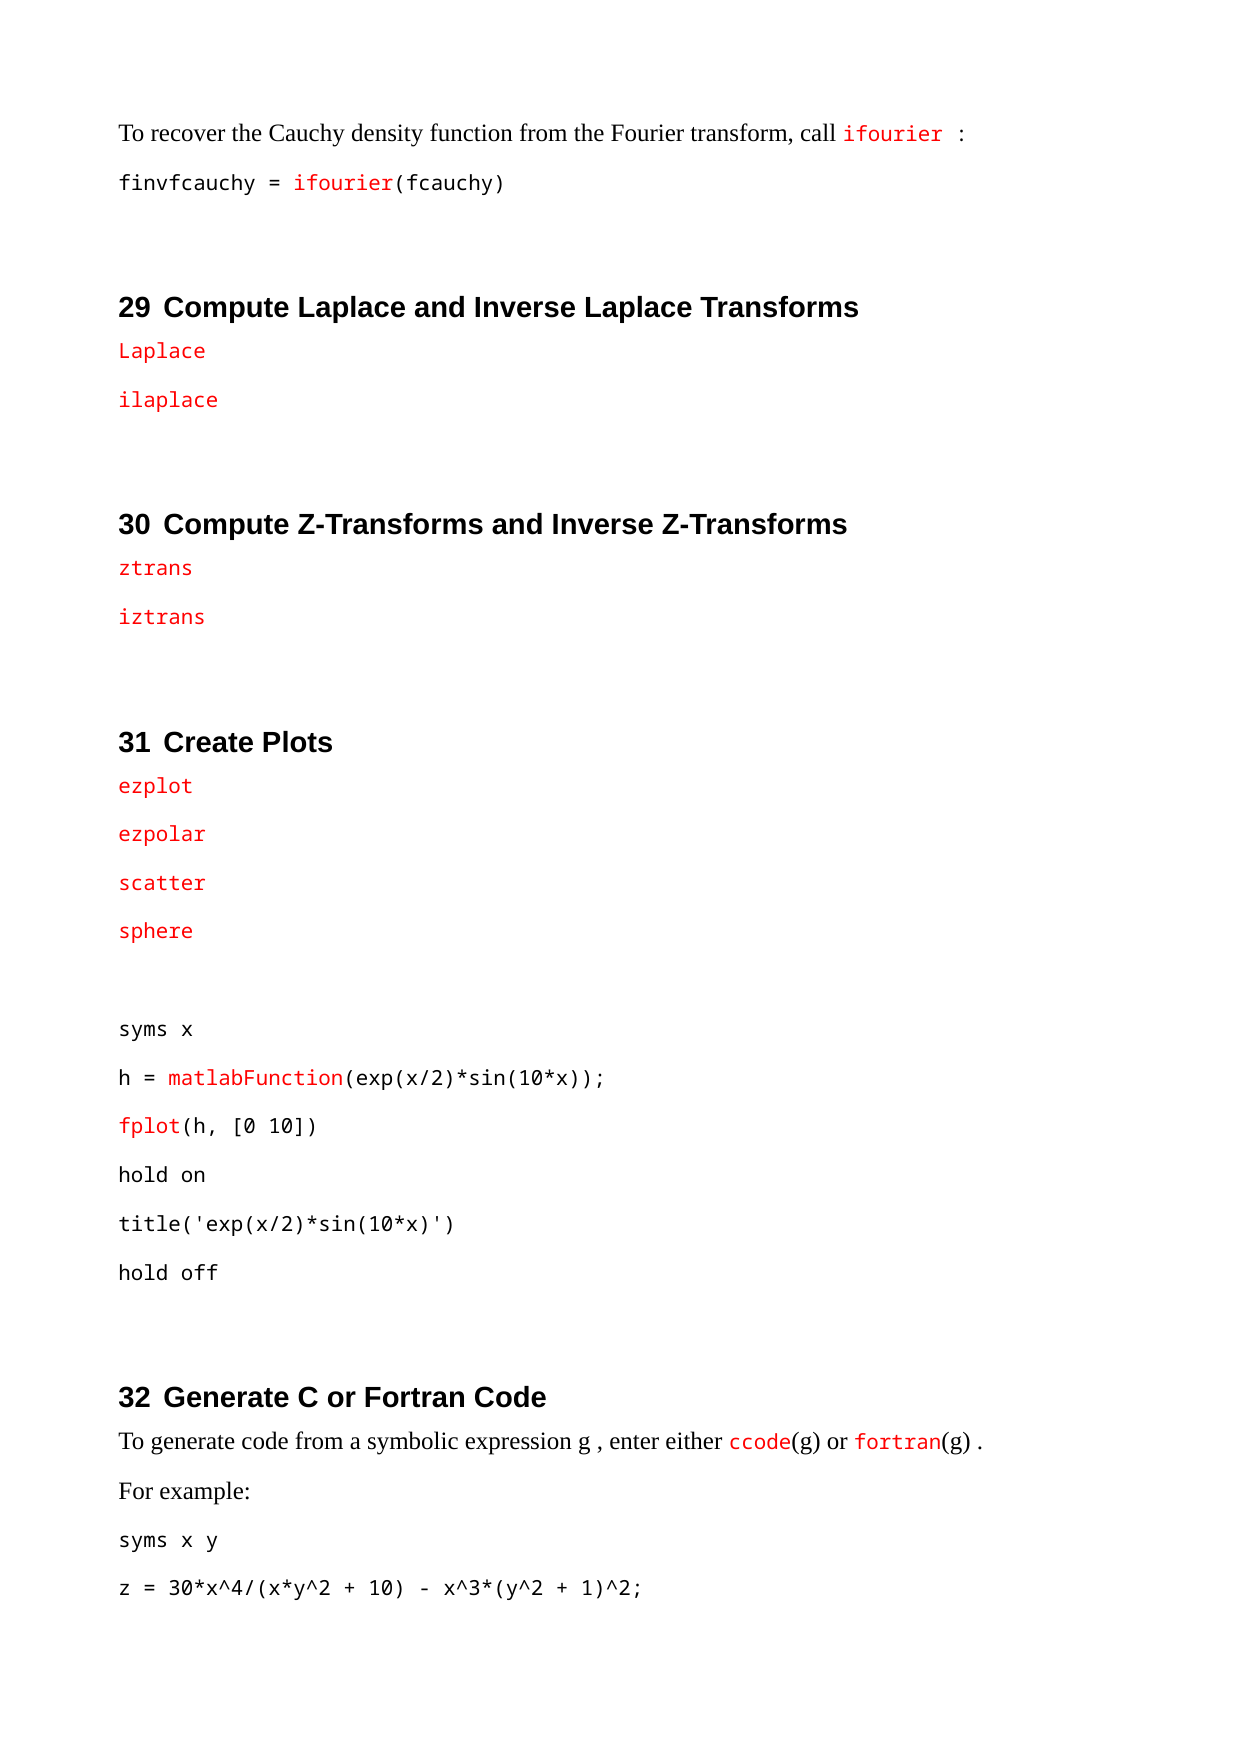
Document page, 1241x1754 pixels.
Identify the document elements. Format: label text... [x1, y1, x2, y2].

text finvfcauchy = ifourier(fcauchy) [118, 168, 1122, 196]
subtitle Compute Laplace and Inverse Laplace Transforms [118, 290, 1122, 324]
text syms x y [118, 1525, 1122, 1553]
text To generate code from a symbolic expression g , enter either ccode(g) or fortran(g) . [118, 1426, 1122, 1455]
text ezpolar [118, 819, 1122, 848]
text To recover the Cauchy density function from the Fourier transform, call ifourier : [118, 118, 1122, 148]
text sphere [118, 917, 1122, 945]
text fplot(h, [0 10]) [118, 1112, 1122, 1140]
text hold off [118, 1258, 1122, 1286]
text iztrans [118, 602, 1122, 630]
text hold on [118, 1160, 1122, 1189]
text h = matlabFunction(exp(x/2)*sin(10*x)); [118, 1063, 1122, 1091]
subtitle Create Plots [118, 725, 1122, 758]
text z = 30*x^4/(x*y^2 + 10) - x^3*(y^2 + 1)^2; [118, 1573, 1122, 1602]
subtitle Compute Z-Transforms and Inverse Z-Transforms [118, 507, 1122, 541]
subtitle Generate C or Fortran Code [118, 1380, 1122, 1413]
text ezplot [118, 771, 1122, 799]
text title('exp(x/2)*sin(10*x)') [118, 1209, 1122, 1237]
text Laplace [118, 336, 1122, 365]
text For example: [118, 1476, 1122, 1504]
text syms x [118, 1014, 1122, 1043]
text ilaplace [118, 385, 1122, 413]
text ztrans [118, 553, 1122, 582]
text scatter [118, 868, 1122, 896]
